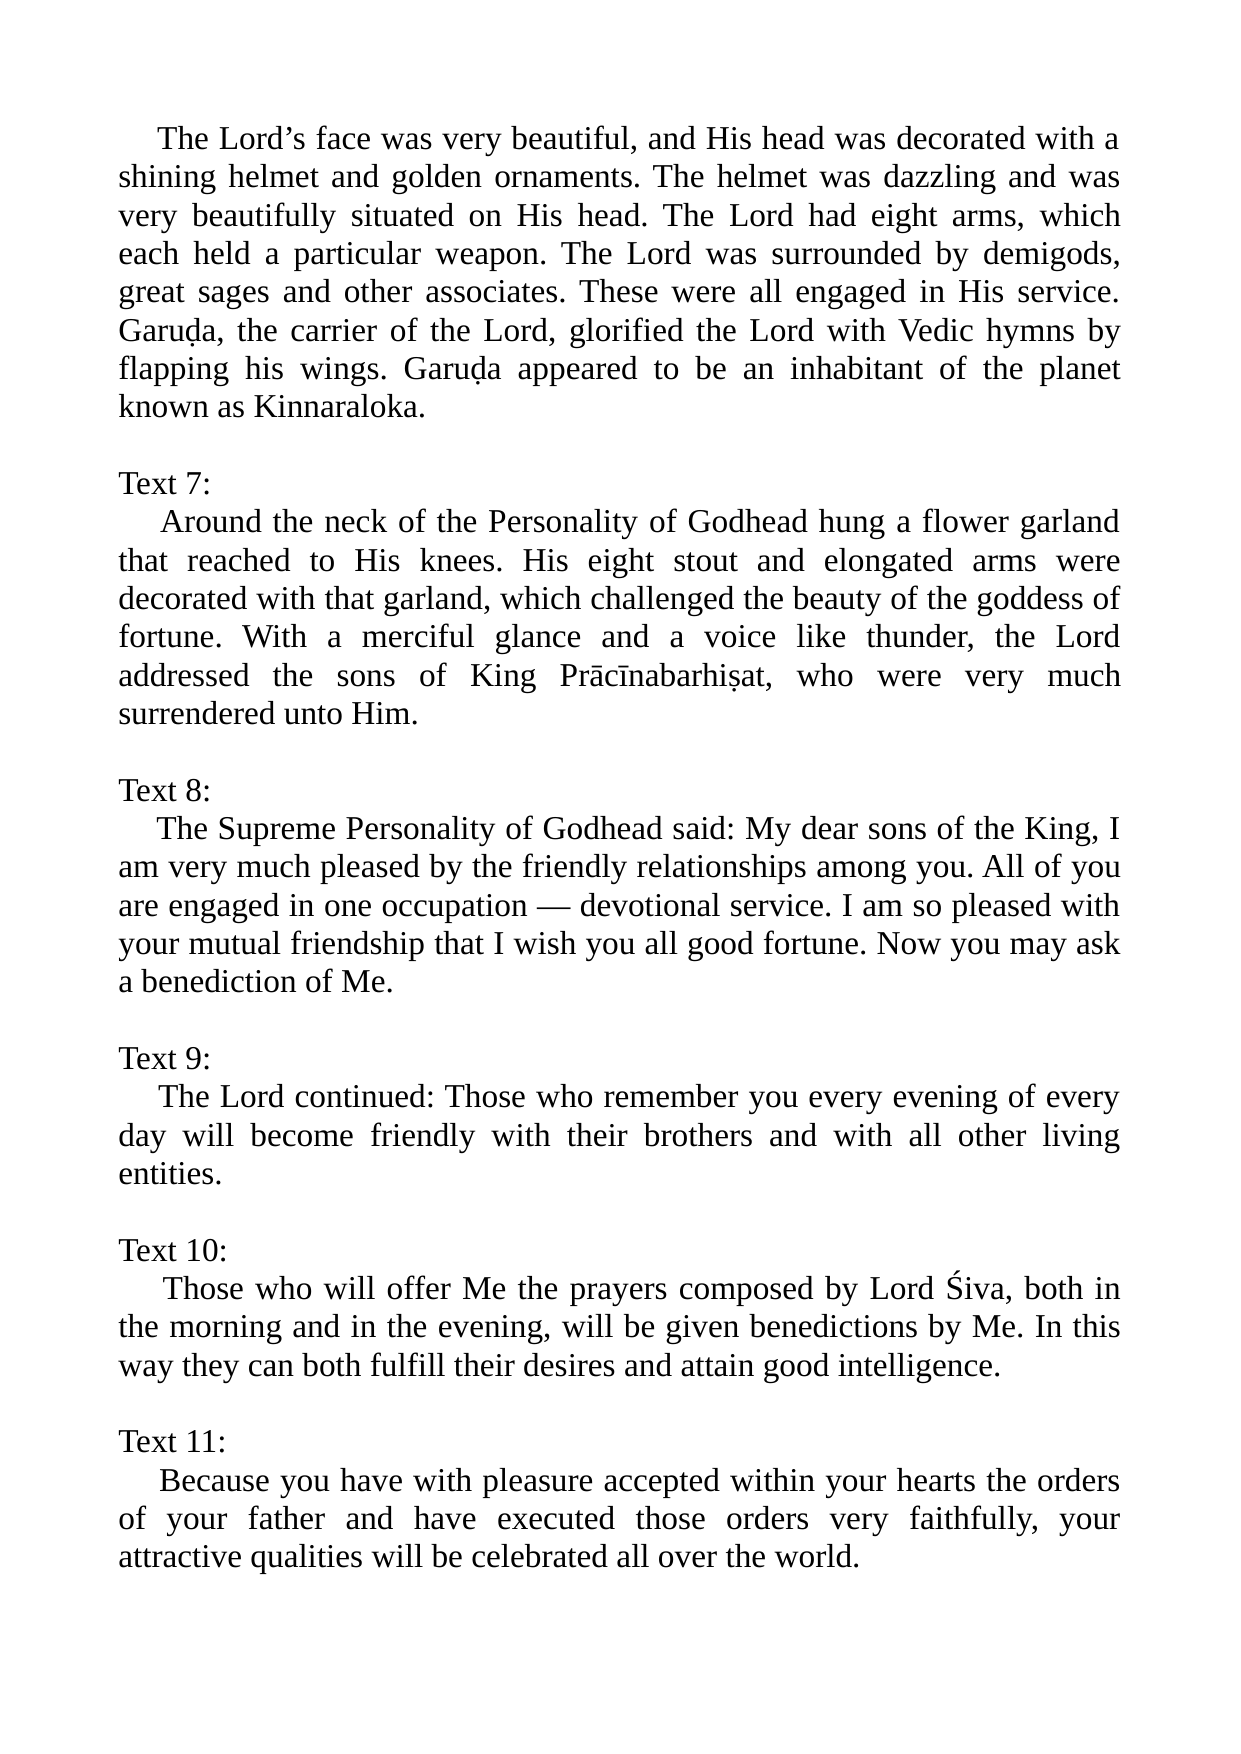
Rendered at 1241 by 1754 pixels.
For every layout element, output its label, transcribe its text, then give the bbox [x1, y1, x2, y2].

text The Supreme Personality of Godhead said: My dear sons of the King, I am very much pleased by the friendly relationships among you. All of you are engaged in one occupation — devotional service. I am so pleased with your mutual friendship that I wish you all good fortune. Now you may ask a benediction of Me. [118, 808, 1122, 1000]
text Text 7: [118, 463, 1122, 501]
text Text 9: [118, 1038, 1122, 1076]
text Because you have with pleasure accepted within your hearts the orders of your father and have executed those orders very faithfully, your attractive qualities will be celebrated all over the world. [118, 1460, 1122, 1575]
text Around the neck of the Personality of Godhead hung a flower garland that reached to His knees. His eight stout and elongated arms were decorated with that garland, which challenged the beauty of the goddess of fortune. With a merciful glance and a voice like thunder, the Lord addressed the sons of King Prācīnabarhiṣat, who were very much surrendered unto Him. [118, 501, 1122, 731]
text Text 8: [118, 770, 1122, 808]
text Those who will offer Me the prayers composed by Lord Śiva, both in the morning and in the evening, will be given benedictions by Me. In this way they can both fulfill their desires and attain good intelligence. [118, 1268, 1122, 1383]
text The Lord’s face was very beautiful, and His head was decorated with a shining helmet and golden ornaments. The helmet was dazzling and was very beautifully situated on His head. The Lord had eight arms, which each held a particular weapon. The Lord was surrounded by demigods, great sages and other associates. These were all engaged in His service. Garuḍa, the carrier of the Lord, glorified the Lord with Vedic hymns by flapping his wings. Garuḍa appeared to be an inhabitant of the planet known as Kinnaraloka. [118, 118, 1122, 425]
text Text 11: [118, 1421, 1122, 1460]
text Text 10: [118, 1230, 1122, 1268]
text The Lord continued: Those who remember you every evening of every day will become friendly with their brothers and with all other living entities. [118, 1076, 1122, 1191]
